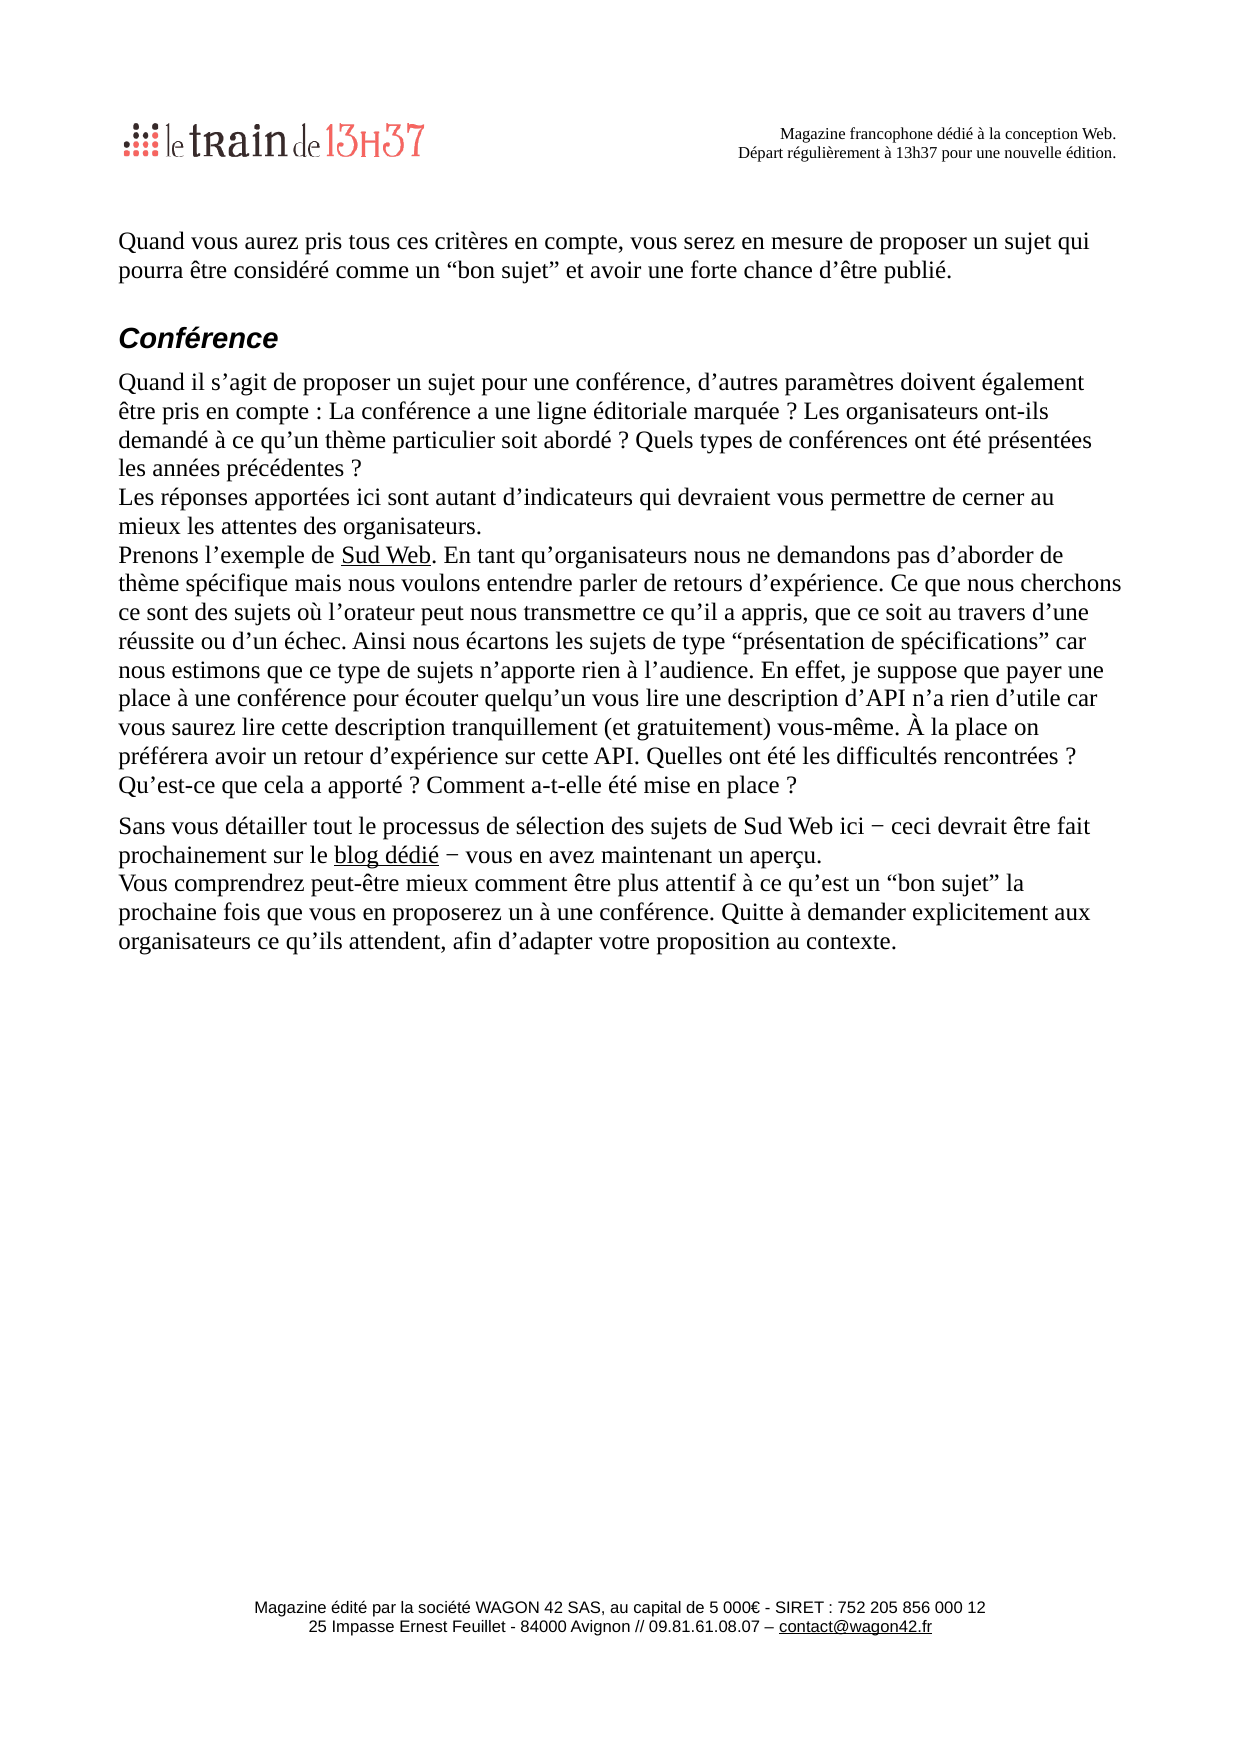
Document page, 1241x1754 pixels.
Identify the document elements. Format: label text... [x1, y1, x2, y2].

picture [123, 123, 425, 157]
text Quand vous aurez pris tous ces critères en compte, vous serez en mesure de proposer un sujet qui pourra être considéré comme un “bon sujet” et avoir une forte chance d’être publié. [118, 226, 1122, 284]
text Prenons l’exemple de Sud Web. En tant qu’organisateurs nous ne demandons pas d’aborder de thème spécifique mais nous voulons entendre parler de retours d’expérience. Ce que nous cherchons ce sont des sujets où l’orateur peut nous transmettre ce qu’il a appris, que ce soit au travers d’une réussite ou d’un échec. Ainsi nous écartons les sujets de type “présentation de spécifications” car nous estimons que ce type de sujets n’apporte rien à l’audience. En effet, je suppose que payer une place à une conférence pour écouter quelqu’un vous lire une description d’API n’a rien d’utile car vous saurez lire cette description tranquillement (et gratuitement) vous-même. À la place on préférera avoir un retour d’expérience sur cette API. Quelles ont été les difficultés rencontrées ? Qu’est-ce que cela a apporté ? Comment a-t-elle été mise en place ? [118, 540, 1122, 798]
subtitle Conférence [118, 321, 1122, 355]
text Quand il s’agit de proposer un sujet pour une conférence, d’autres paramètres doivent également être pris en compte : La conférence a une ligne éditoriale marquée ? Les organisateurs ont-ils demandé à ce qu’un thème particulier soit abordé ? Quels types de conférences ont été présentées les années précédentes ? Les réponses apportées ici sont autant d’indicateurs qui devraient vous permettre de cerner au mieux les attentes des organisateurs. [118, 367, 1122, 540]
text Sans vous détailler tout le processus de sélection des sujets de Sud Web ici − ceci devrait être fait prochainement sur le blog dédié − vous en avez maintenant un aperçu. Vous comprendrez peut-être mieux comment être plus attentif à ce qu’est un “bon sujet” la prochaine fois que vous en proposerez un à une conférence. Quitte à demander explicitement aux organisateurs ce qu’ils attendent, afin d’adapter votre proposition au contexte. [118, 811, 1122, 955]
